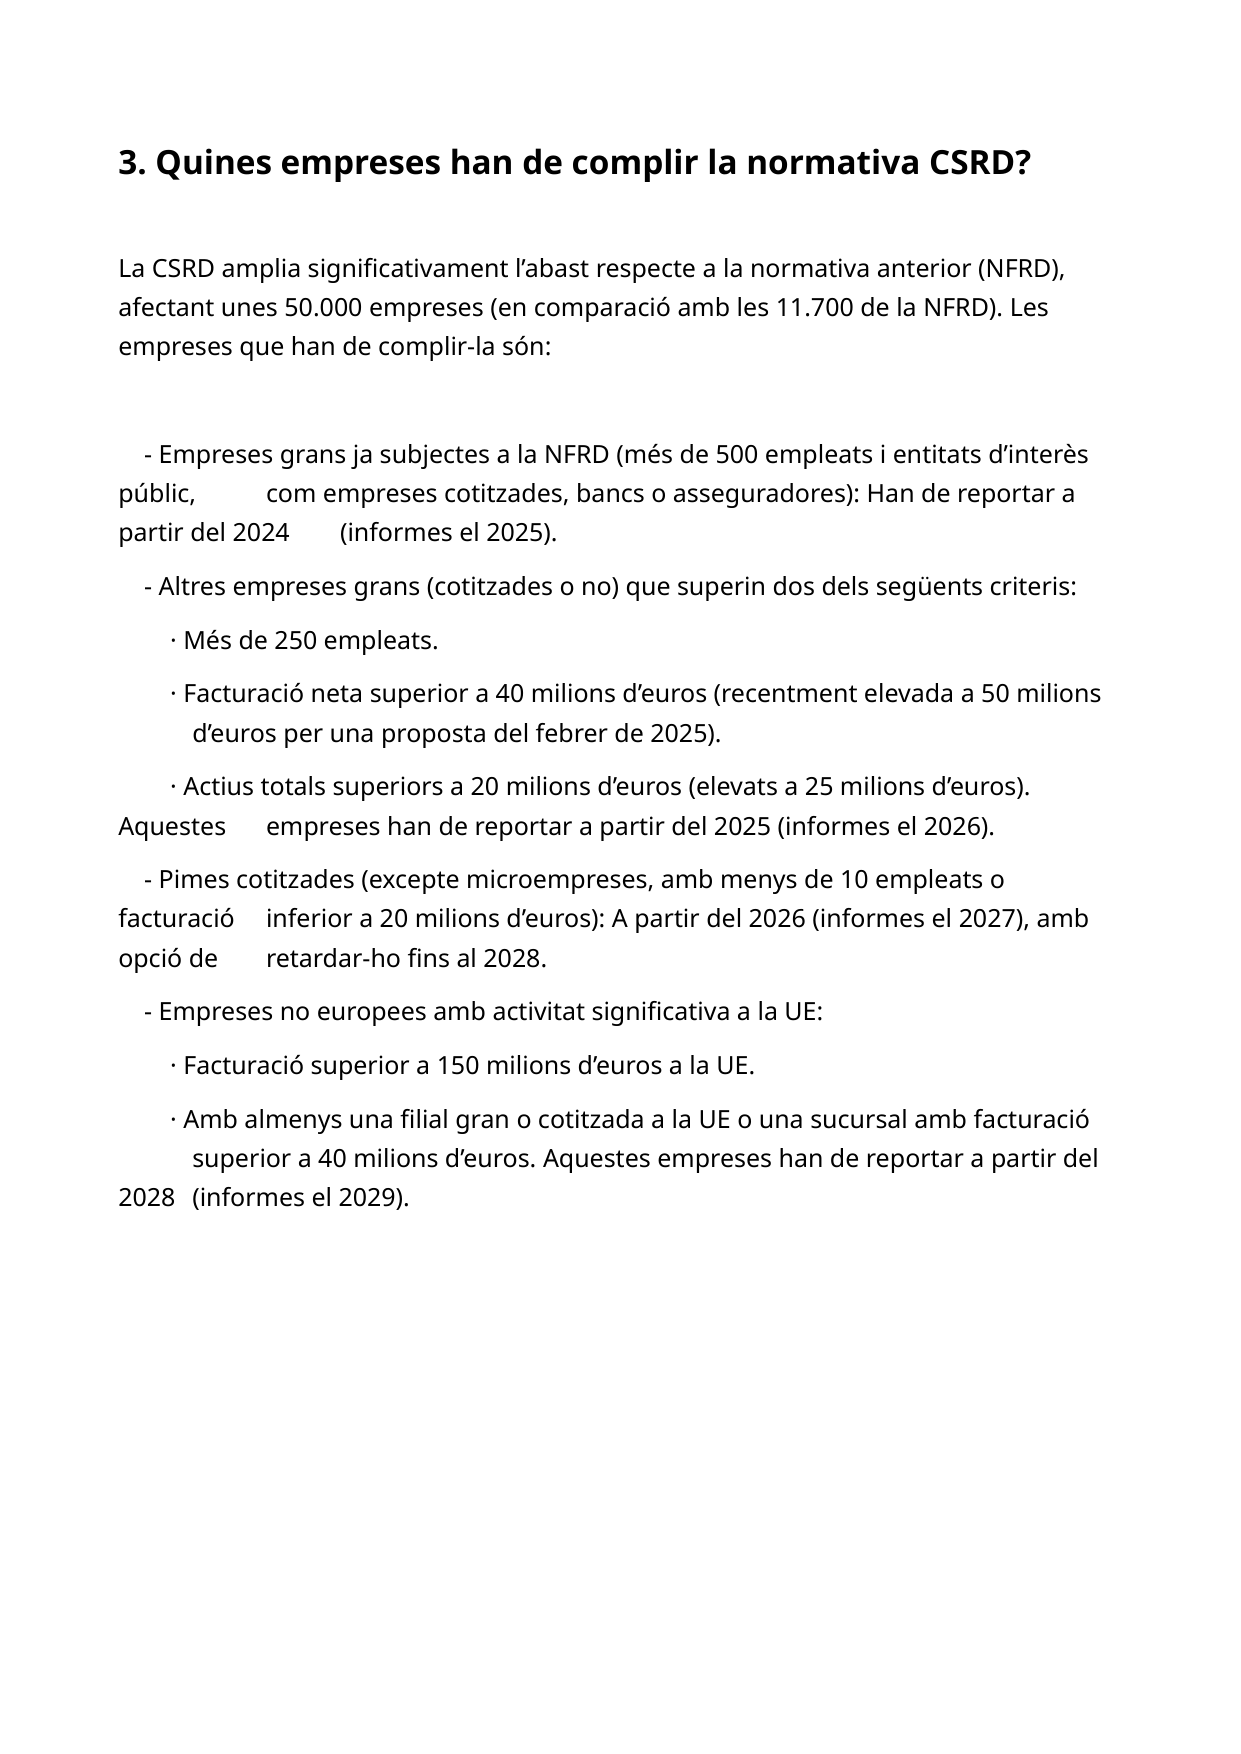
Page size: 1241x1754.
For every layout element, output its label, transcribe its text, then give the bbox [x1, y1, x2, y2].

text - Empreses grans ja subjectes a la NFRD (més de 500 empleats i entitats d’interès públic, com empreses cotitzades, bancs o asseguradores): Han de reportar a partir del 2024 (informes el 2025). [118, 436, 1122, 549]
text La CSRD amplia significativament l’abast respecte a la normativa anterior (NFRD), afectant unes 50.000 empreses (en comparació amb les 11.700 de la NFRD). Les empreses que han de complir-la són: [118, 251, 1122, 363]
text · Actius totals superiors a 20 milions d’euros (elevats a 25 milions d’euros). Aquestes empreses han de reportar a partir del 2025 (informes el 2026). [118, 769, 1122, 842]
subtitle 3. Quines empreses han de complir la normativa CSRD? [118, 139, 1122, 184]
text · Facturació neta superior a 40 milions d’euros (recentment elevada a 50 milions d’euros per una proposta del febrer de 2025). [118, 676, 1122, 749]
text - Altres empreses grans (cotitzades o no) que superin dos dels següents criteris: [118, 568, 1122, 603]
text - Empreses no europees amb activitat significativa a la UE: [118, 994, 1122, 1028]
text - Pimes cotitzades (excepte microempreses, amb menys de 10 empleats o facturació inferior a 20 milions d’euros): A partir del 2026 (informes el 2027), amb opció de retardar-ho fins al 2028. [118, 862, 1122, 974]
text · Facturació superior a 150 milions d’euros a la UE. [118, 1048, 1122, 1082]
text · Més de 250 empleats. [118, 622, 1122, 656]
text · Amb almenys una filial gran o cotitzada a la UE o una sucursal amb facturació superior a 40 milions d’euros. Aquestes empreses han de reportar a partir del 2028 (informes el 2029). [118, 1101, 1122, 1214]
